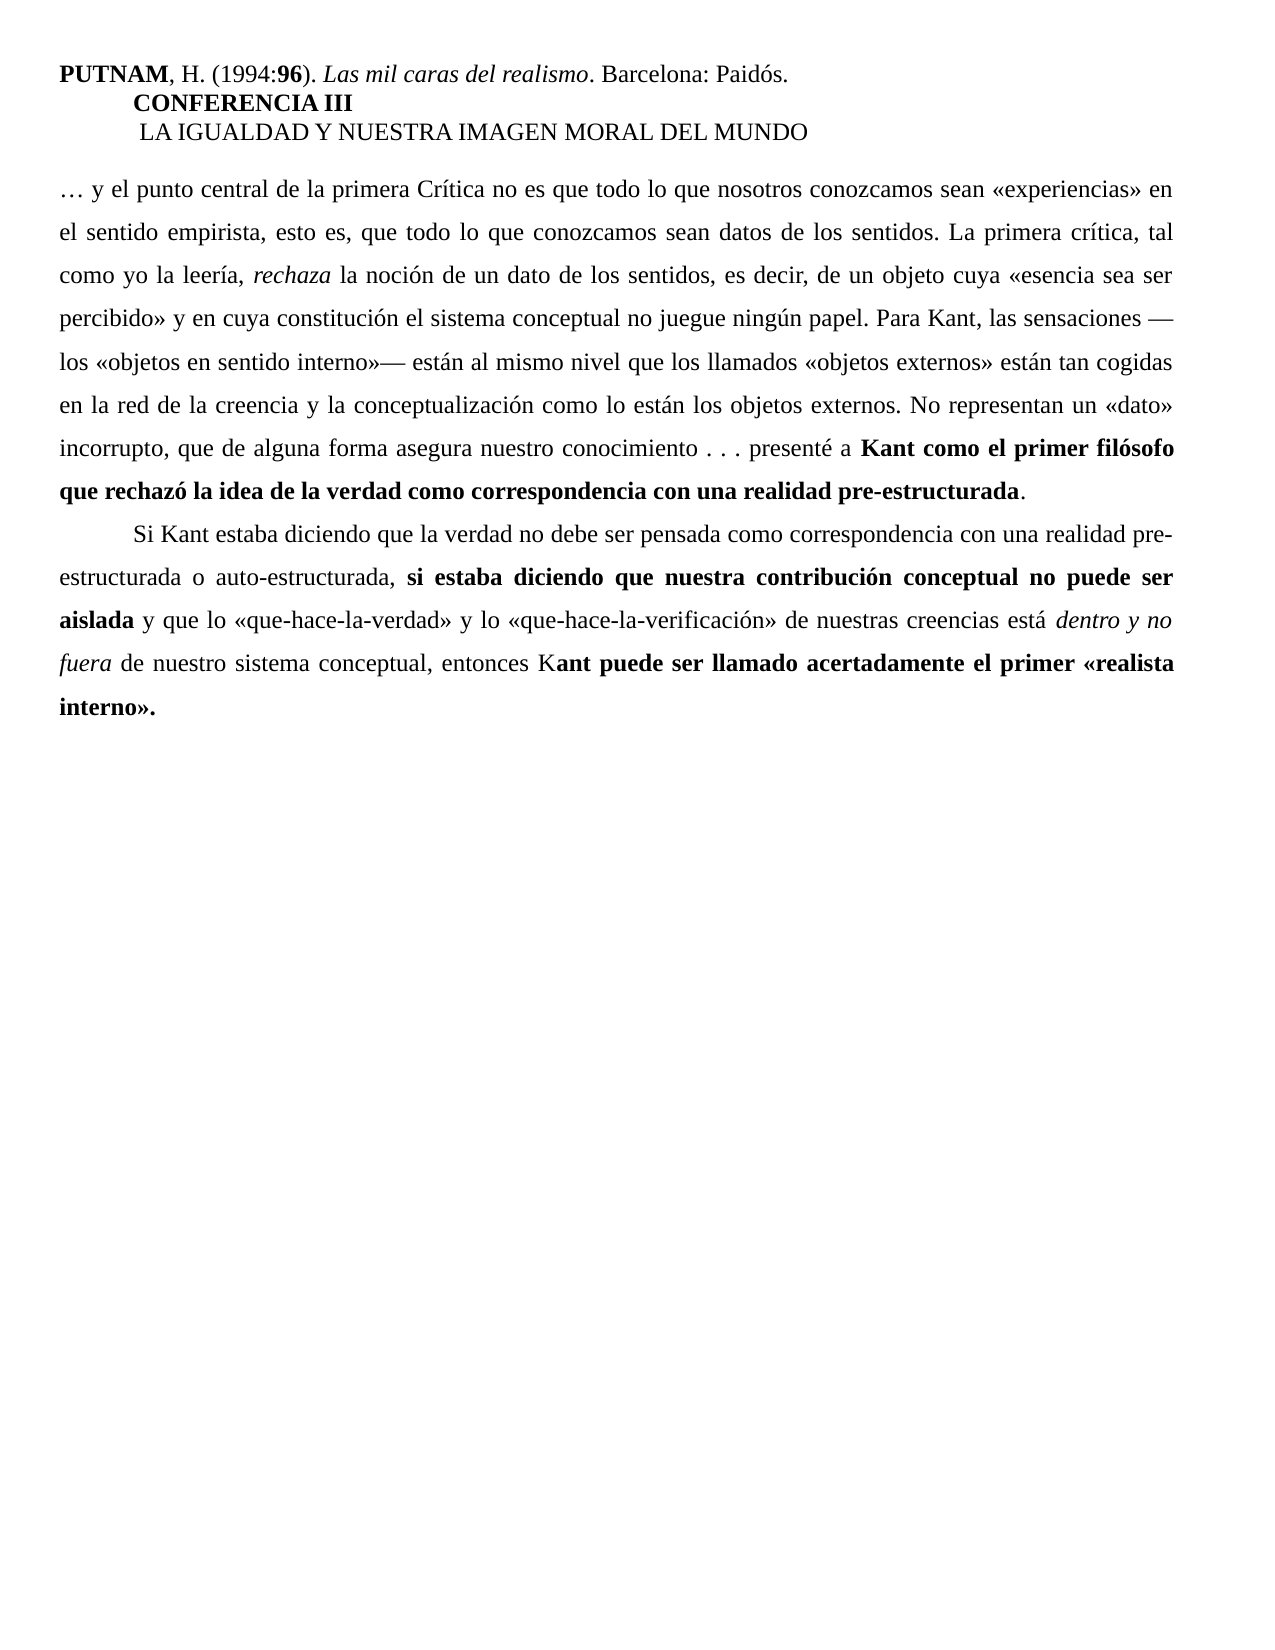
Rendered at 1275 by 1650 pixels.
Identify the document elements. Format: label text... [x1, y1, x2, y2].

text CONFERENCIA III [59, 88, 1174, 117]
text PUTNAM, H. (1994:96). Las mil caras del realismo. Barcelona: Paidós. [59, 59, 1174, 88]
text … y el punto central de la primera Crítica no es que todo lo que nosotros conozcamos sean «experiencias» en el sentido empirista, esto es, que todo lo que conozcamos sean datos de los sentidos. La primera crítica, tal como yo la leería, rechaza la noción de un dato de los sentidos, es decir, de un objeto cuya «esencia sea ser percibido» y en cuya constitución el sistema conceptual no juegue ningún papel. Para Kant, las sensaciones —los «objetos en sentido interno»— están al mismo nivel que los llamados «objetos externos» están tan cogidas en la red de la creencia y la conceptualización como lo están los objetos externos. No representan un «dato» incorrupto, que de alguna forma asegura nuestro conocimiento . . . presenté a Kant como el primer filósofo que rechazó la idea de la verdad como correspondencia con una realidad pre-estructurada. [59, 174, 1174, 505]
text Si Kant estaba diciendo que la verdad no debe ser pensada como correspondencia con una realidad pre-estructurada o auto-estructurada, si estaba diciendo que nuestra contribución conceptual no puede ser aislada y que lo «que-hace-la-verdad» y lo «que-hace-la-verificación» de nuestras creencias está dentro y no fuera de nuestro sistema conceptual, entonces Kant puede ser llamado acertadamente el primer «realista interno». [59, 519, 1174, 720]
text LA IGUALDAD Y NUESTRA IMAGEN MORAL DEL MUNDO [59, 117, 1174, 145]
